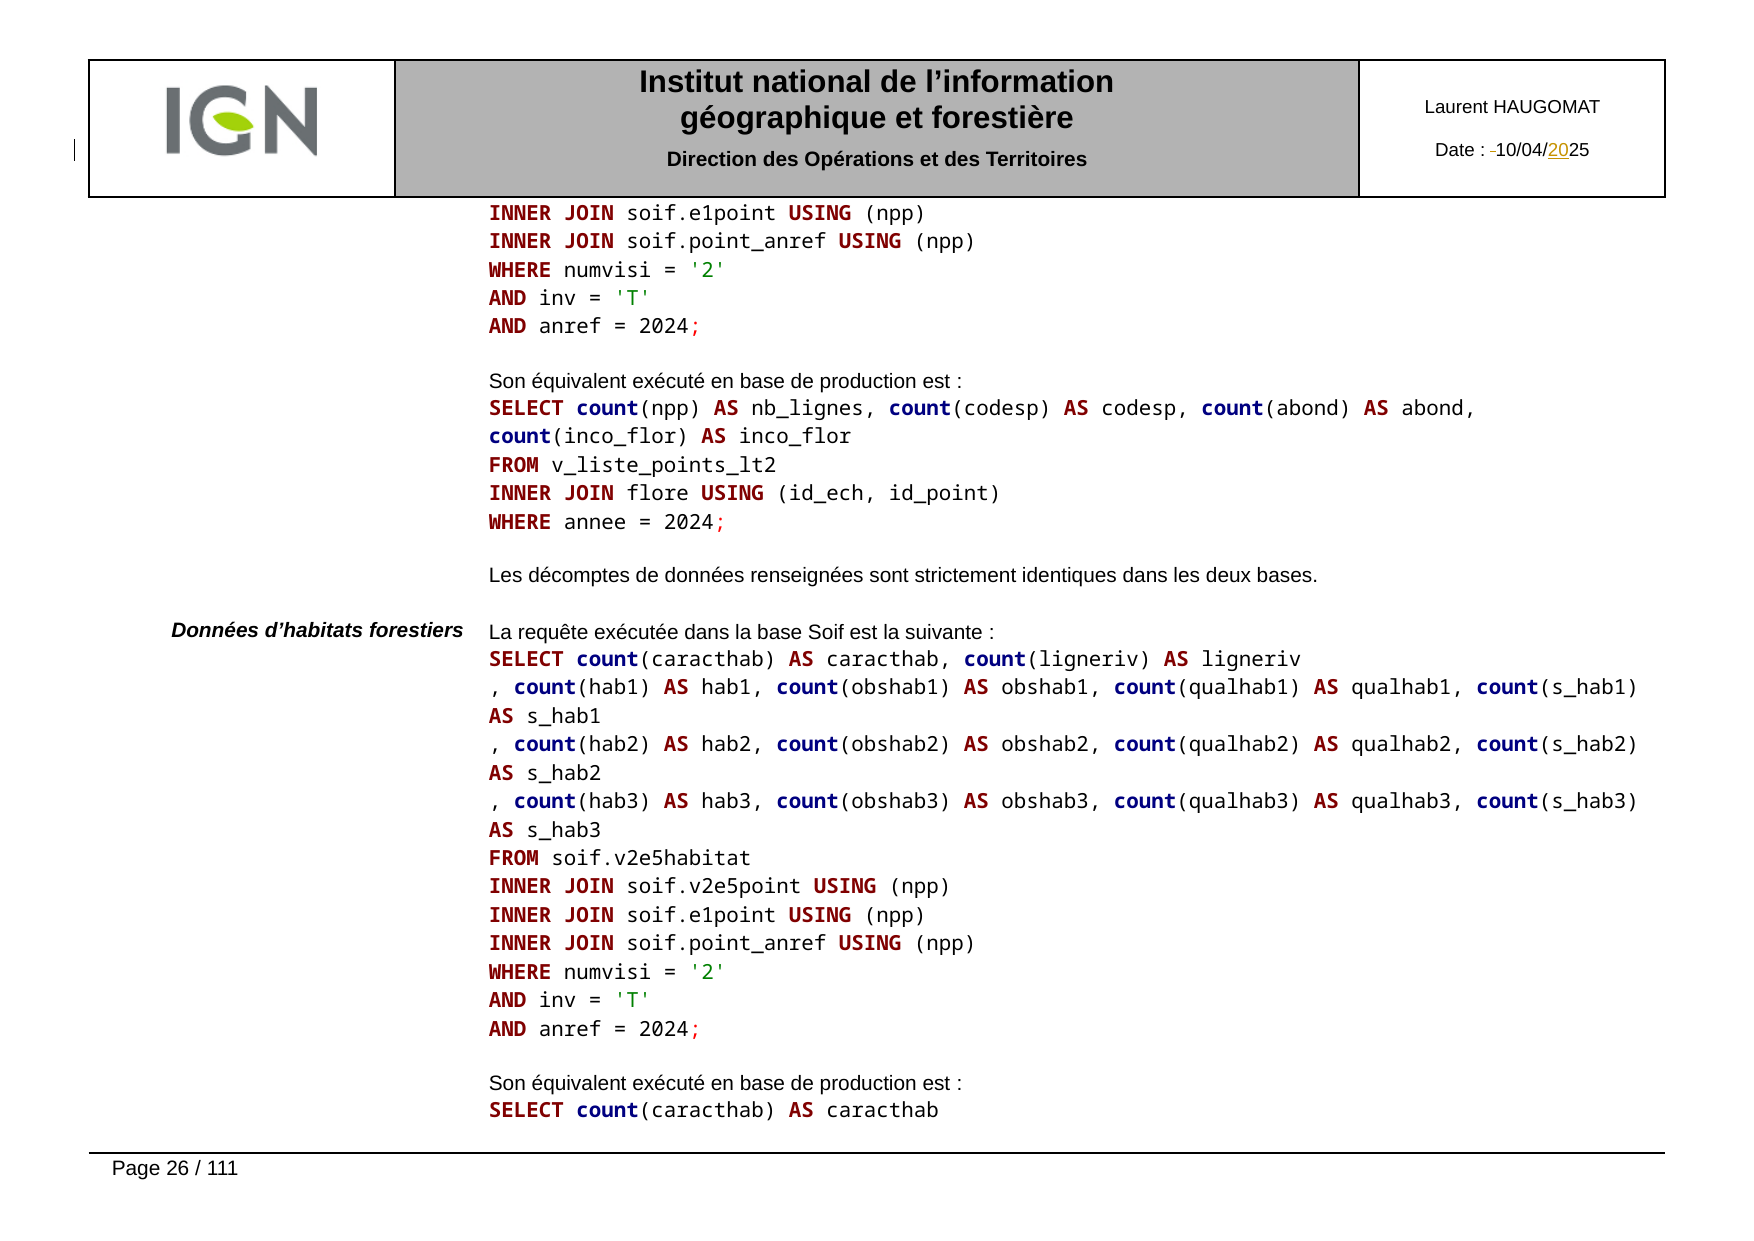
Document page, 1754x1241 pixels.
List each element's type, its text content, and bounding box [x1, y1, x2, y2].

table_cell INNER JOIN soif.e1point USING (npp) INNER JOIN soif.point_anref USING (npp) WHERE numvisi = '2' AND inv = 'T' AND anref = 2024; Son équivalent exécuté en base de production est : SELECT count(npp) AS nb_lignes, count(codesp) AS codesp, count(abond) AS abond, count(inco_flor) AS inco_flor FROM v_liste_points_lt2 INNER JOIN flore USING (id_ech, id_point) WHERE annee = 2024; Les décomptes de données renseignées sont strictement identiques dans les deux bases. [483, 198, 1665, 617]
table_cell La requête exécutée dans la base Soif est la suivante : SELECT count(caracthab) AS caracthab, count(ligneriv) AS ligneriv , count(hab1) AS hab1, count(obshab1) AS obshab1, count(qualhab1) AS qualhab1, count(s_hab1) AS s_hab1 , count(hab2) AS hab2, count(obshab2) AS obshab2, count(qualhab2) AS qualhab2, count(s_hab2) AS s_hab2 , count(hab3) AS hab3, count(obshab3) AS obshab3, count(qualhab3) AS qualhab3, count(s_hab3) AS s_hab3 FROM soif.v2e5habitat INNER JOIN soif.v2e5point USING (npp) INNER JOIN soif.e1point USING (npp) INNER JOIN soif.point_anref USING (npp) WHERE numvisi = '2' AND inv = 'T' AND anref = 2024; Son équivalent exécuté en base de production est : SELECT count(caracthab) AS caracthab [483, 617, 1665, 1129]
picture [141, 62, 343, 180]
table_cell Données d’habitats forestiers [89, 617, 483, 1129]
table_cell [89, 198, 483, 617]
